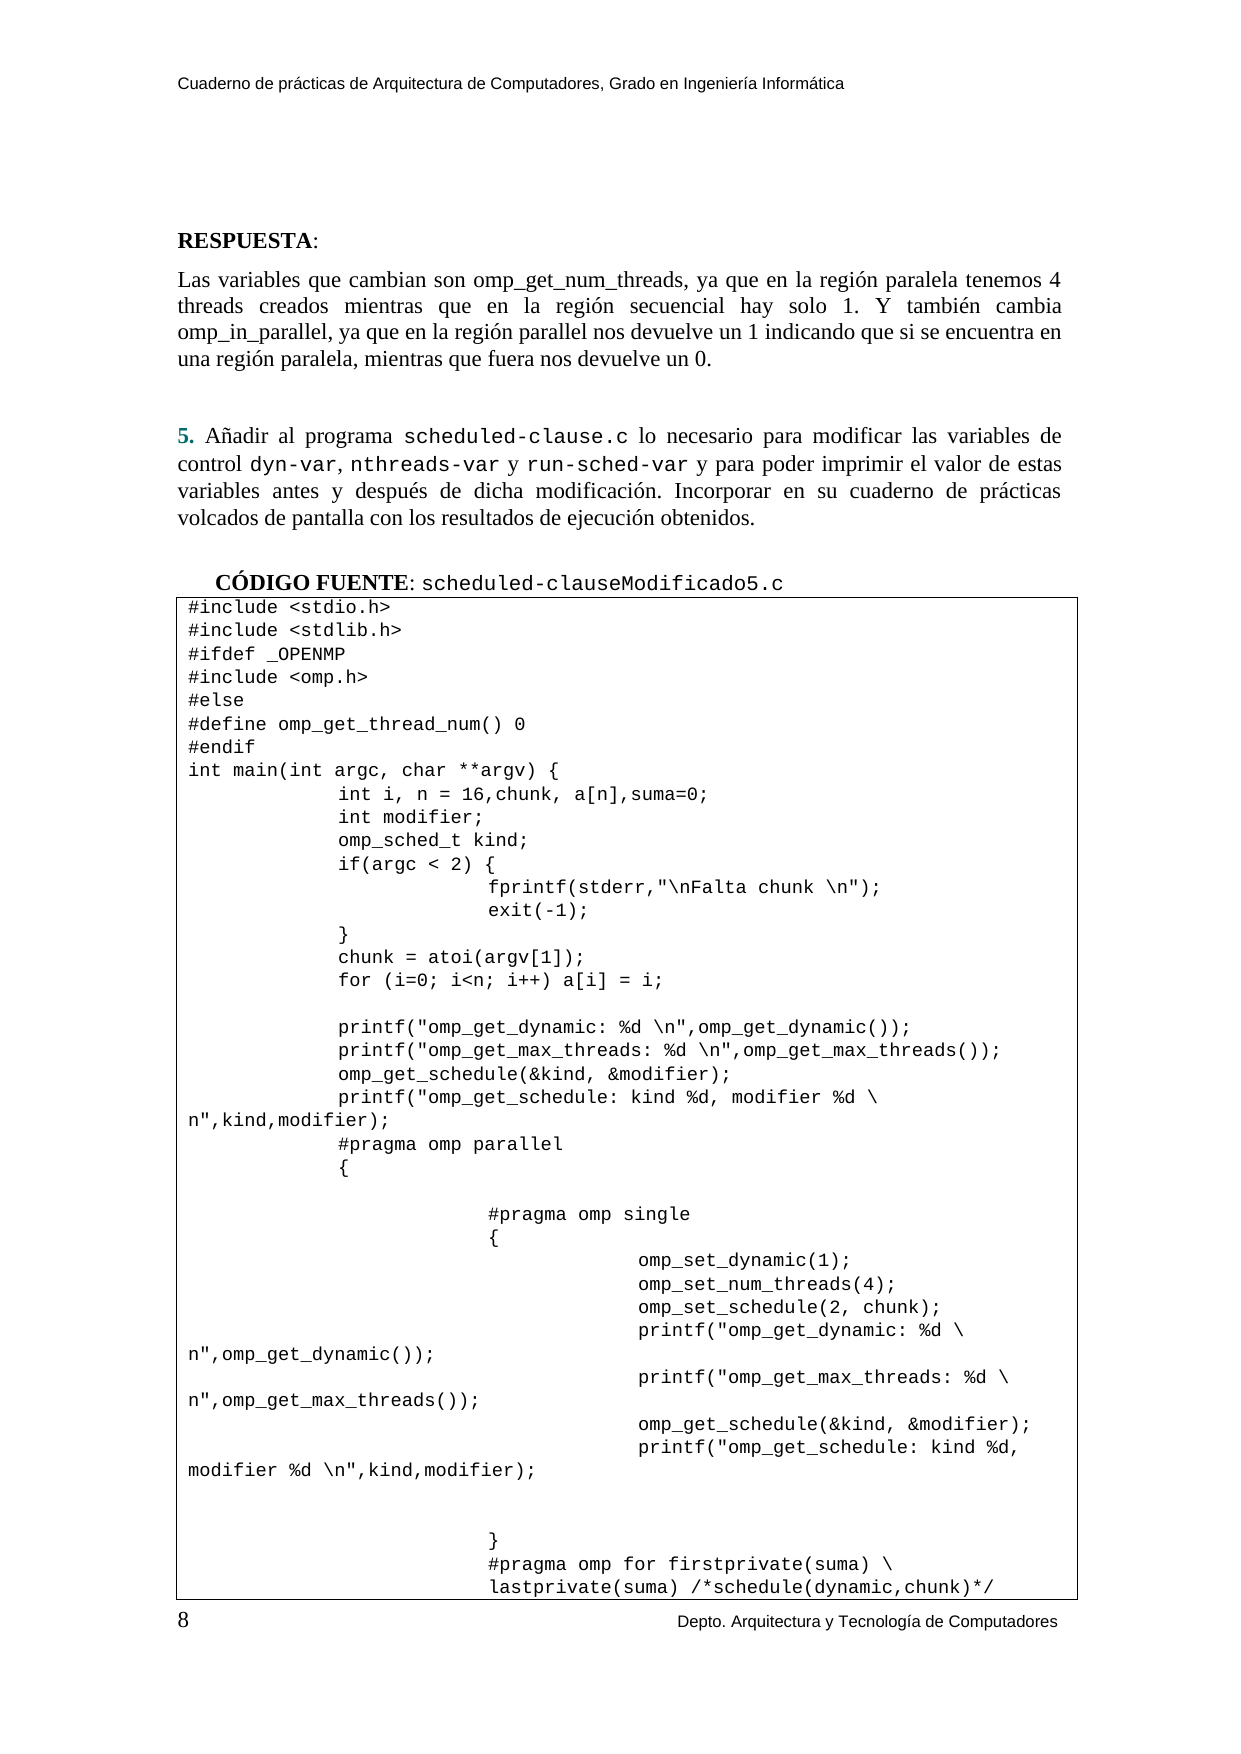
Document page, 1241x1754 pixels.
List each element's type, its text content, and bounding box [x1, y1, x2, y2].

text CÓDIGO FUENTE: scheduled-clauseModificado5.c [215, 569, 1063, 597]
text RESPUESTA: [177, 227, 1063, 253]
list 5. Añadir al programa scheduled-clause.c lo necesario para modificar las variables de control dyn-var, nthreads-var y run-sched-var y para poder imprimir el valor de estas variables antes y después de dicha modificación. Incorporar en su cuaderno de prácticas volcados de pantalla con los resultados de ejecución obtenidos. [177, 422, 1063, 530]
list Las variables que cambian son omp_get_num_threads, ya que en la región paralela tenemos 4 threads creados mientras que en la región secuencial hay solo 1. Y también cambia omp_in_parallel, ya que en la región parallel nos devuelve un 1 indicando que si se encuentra en una región paralela, mientras que fuera nos devuelve un 0. [177, 266, 1063, 371]
table_header #include <stdio.h> #include <stdlib.h> #ifdef _OPENMP #include <omp.h> #else #define omp_get_thread_num() 0 #endif int main(int argc, char **argv) { int i, n = 16,chunk, a[n],suma=0; int modifier; omp_sched_t kind; if(argc < 2) { fprintf(stderr,"\nFalta chunk \n"); exit(-1); } chunk = atoi(argv[1]); for (i=0; i<n; i++) a[i] = i; printf("omp_get_dynamic: %d \n",omp_get_dynamic()); printf("omp_get_max_threads: %d \n",omp_get_max_threads()); omp_get_schedule(&kind, &modifier); printf("omp_get_schedule: kind %d, modifier %d \n",kind,modifier); #pragma omp parallel { #pragma omp single { omp_set_dynamic(1); omp_set_num_threads(4); omp_set_schedule(2, chunk); printf("omp_get_dynamic: %d \n",omp_get_dynamic()); printf("omp_get_max_threads: %d \n",omp_get_max_threads()); omp_get_schedule(&kind, &modifier); printf("omp_get_schedule: kind %d, modifier %d \n",kind,modifier); } #pragma omp for firstprivate(suma) \ lastprivate(suma) /*schedule(dynamic,chunk)*/ [177, 598, 1077, 1599]
